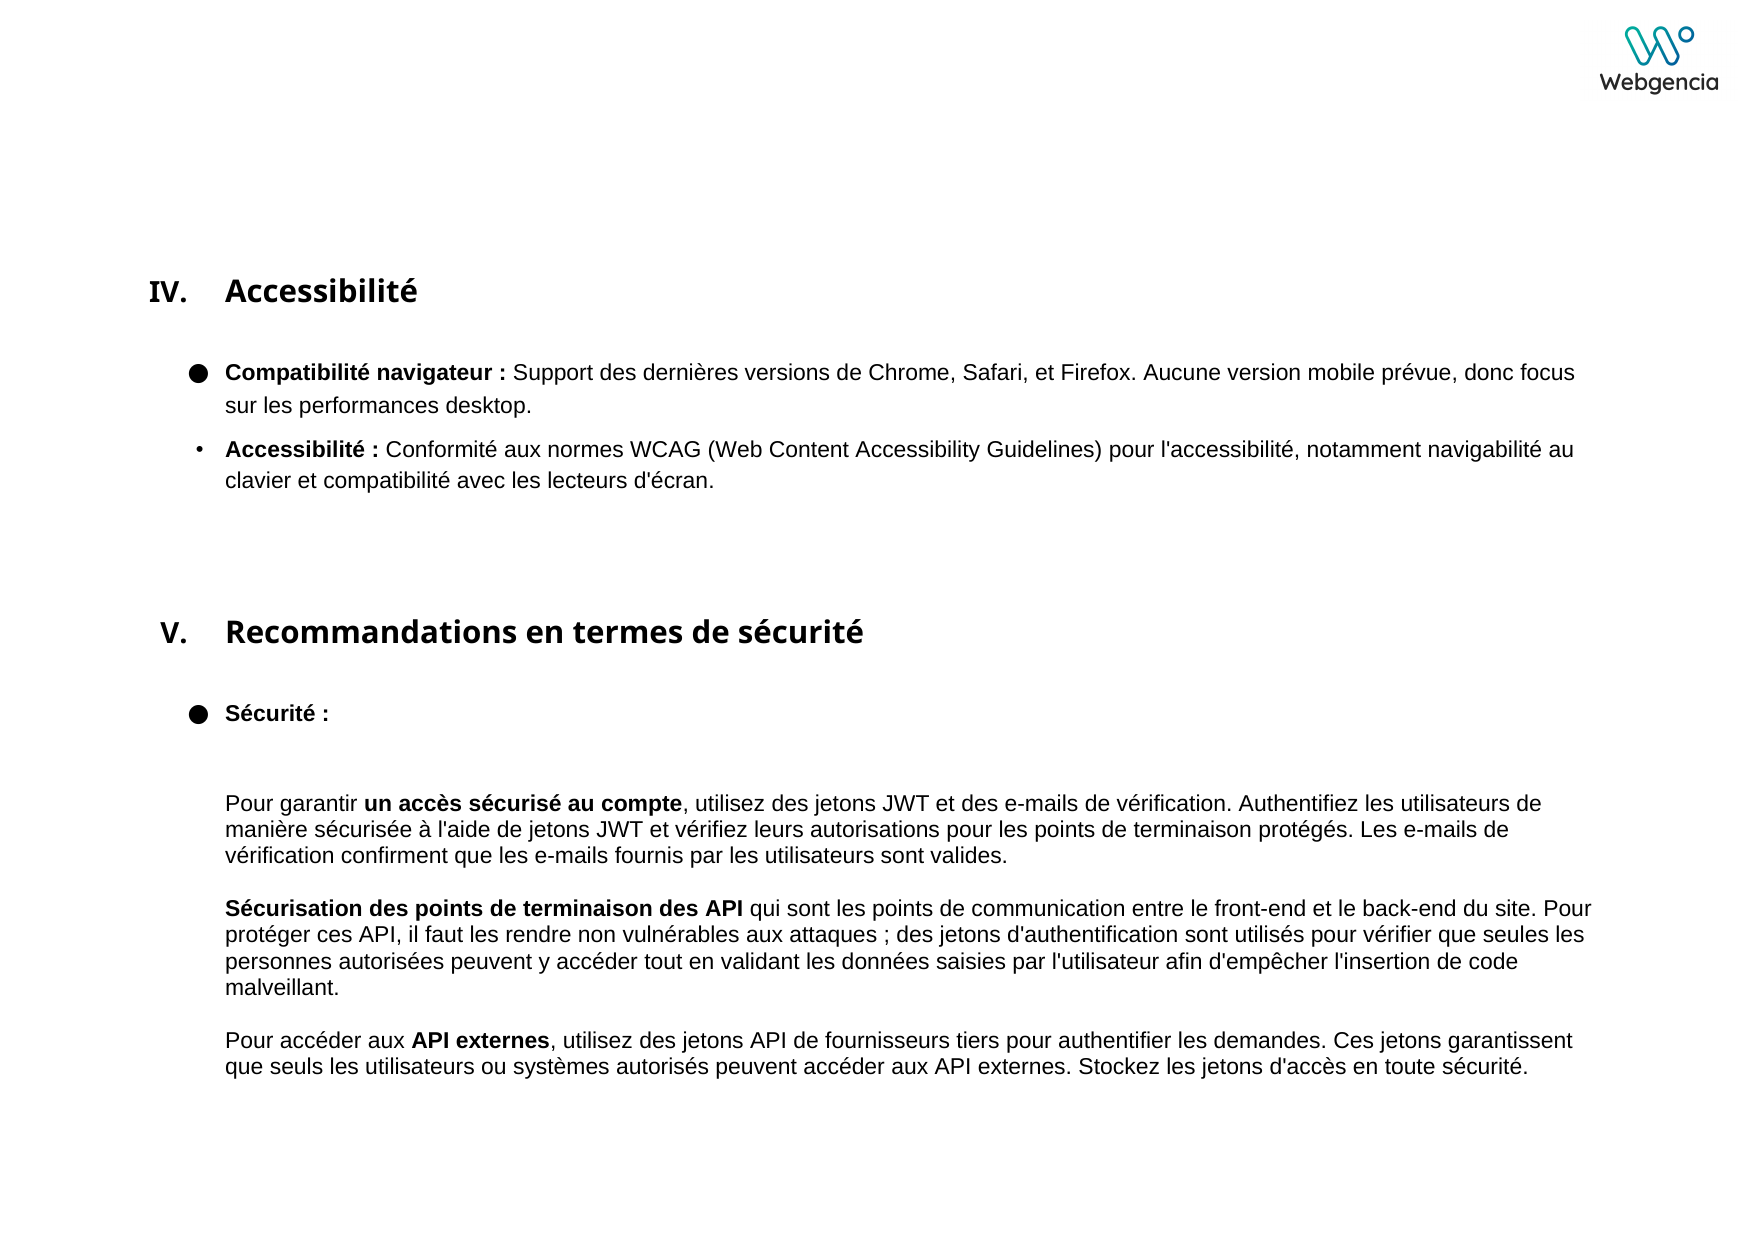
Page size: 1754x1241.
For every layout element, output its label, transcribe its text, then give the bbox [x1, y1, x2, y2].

text Sécurisation des points de terminaison des API qui sont les points de communication entre le front-end et le back-end du site. Pour protéger ces API, il faut les rendre non vulnérables aux attaques ; des jetons d'authentification sont utilisés pour vérifier que seules les personnes autorisées peuvent y accéder tout en validant les données saisies par l'utilisateur afin d'empêcher l'insertion de code malveillant. [187, 895, 1604, 1000]
list Compatibilité navigateur : Support des dernières versions de Chrome, Safari, et Firefox. Aucune version mobile prévue, donc focus sur les performances desktop. [187, 354, 1604, 418]
picture [1580, 20, 1739, 101]
list Sécurité : [187, 695, 1604, 729]
subtitle Accessibilité [187, 268, 1604, 354]
text Pour garantir un accès sécurisé au compte, utilisez des jetons JWT et des e-mails de vérification. Authentifiez les utilisateurs de manière sécurisée à l'aide de jetons JWT et vérifiez leurs autorisations pour les points de terminaison protégés. Les e-mails de vérification confirment que les e-mails fournis par les utilisateurs sont valides. [187, 789, 1604, 868]
list Accessibilité : Conformité aux normes WCAG (Web Content Accessibility Guidelines) pour l'accessibilité, notamment navigabilité au clavier et compatibilité avec les lecteurs d'écran. [196, 436, 1604, 523]
text Pour accéder aux API externes, utilisez des jetons API de fournisseurs tiers pour authentifier les demandes. Ces jetons garantissent que seuls les utilisateurs ou systèmes autorisés peuvent accéder aux API externes. Stockez les jetons d'accès en toute sécurité. [187, 1027, 1604, 1079]
list [196, 150, 1604, 176]
subtitle Recommandations en termes de sécurité [187, 610, 1604, 695]
